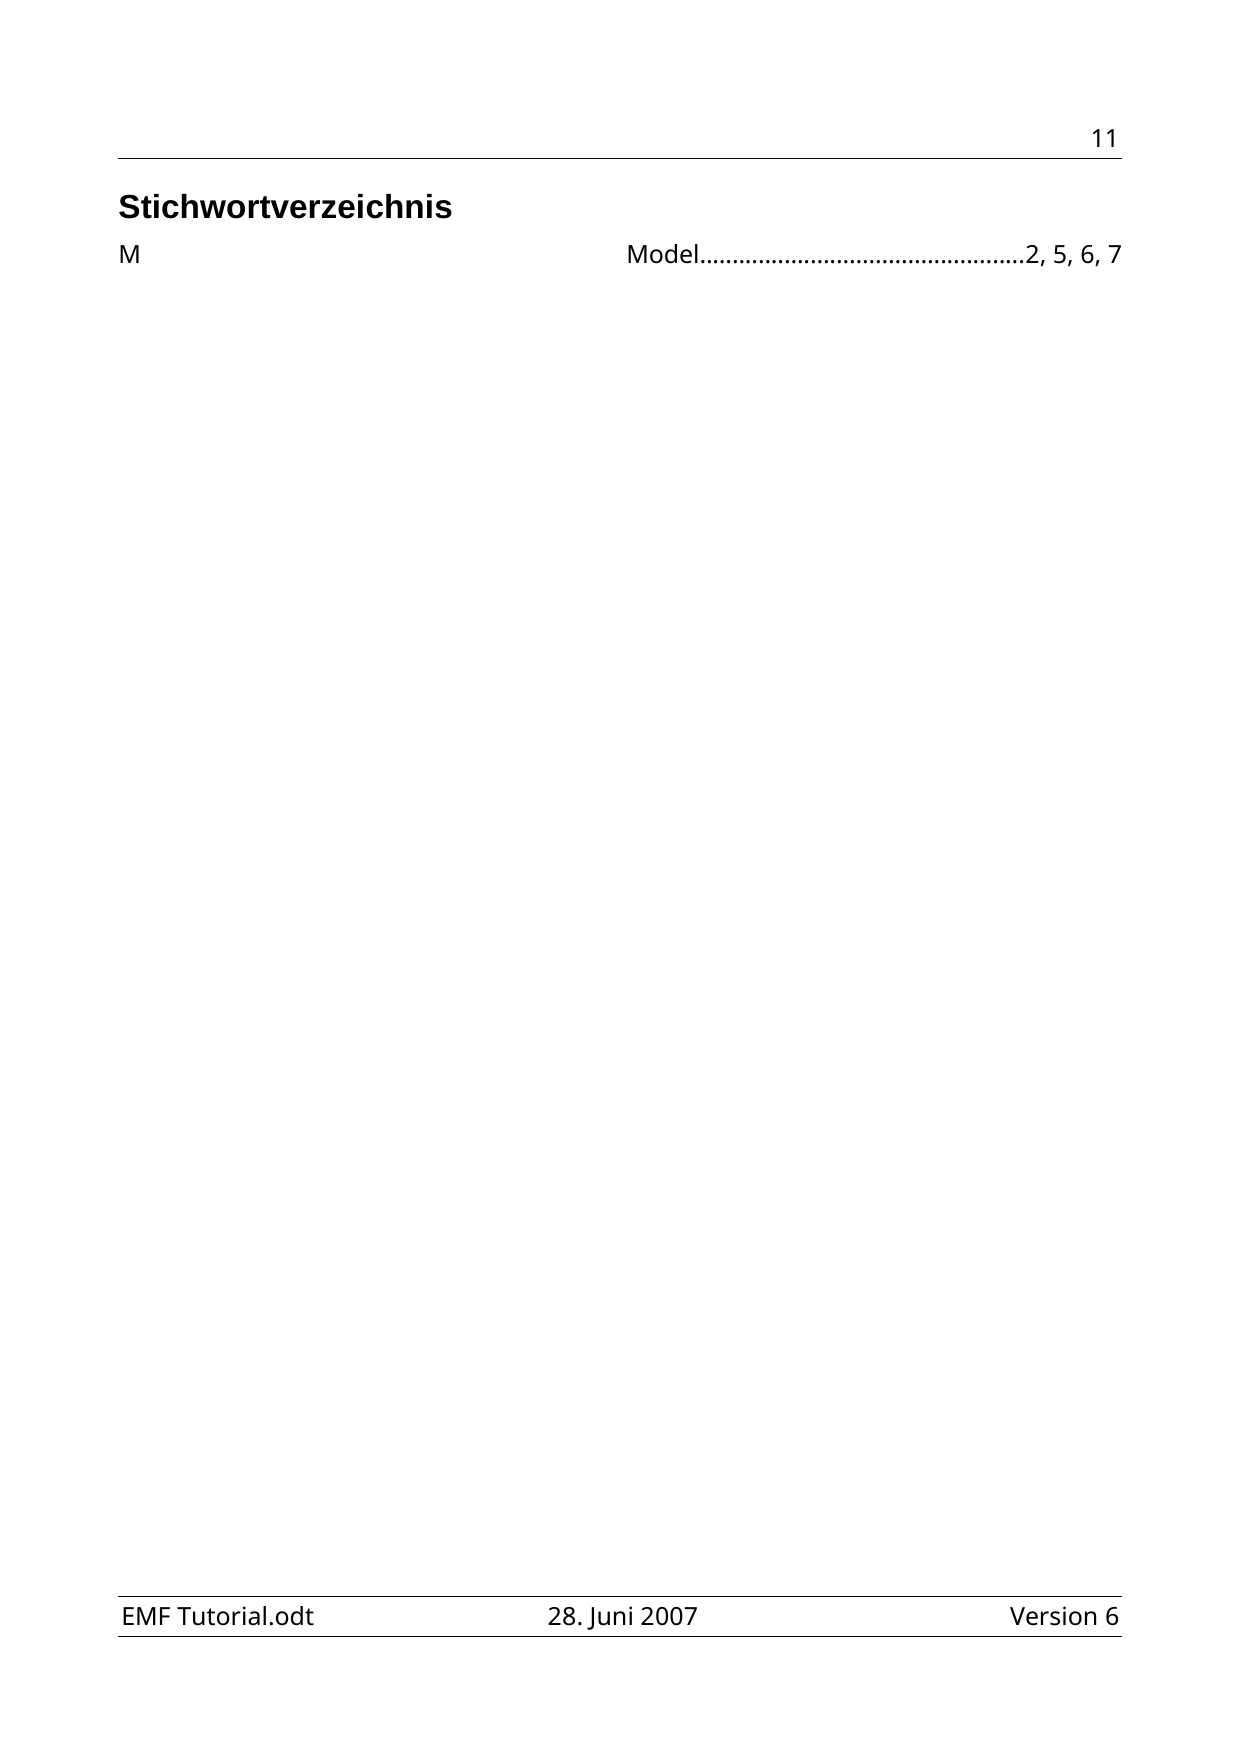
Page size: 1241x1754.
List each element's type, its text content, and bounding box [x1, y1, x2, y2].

text Model 2, 5, 6, 7 [626, 237, 1122, 271]
text M [118, 237, 614, 271]
subtitle Stichwortverzeichnis [118, 187, 1122, 225]
